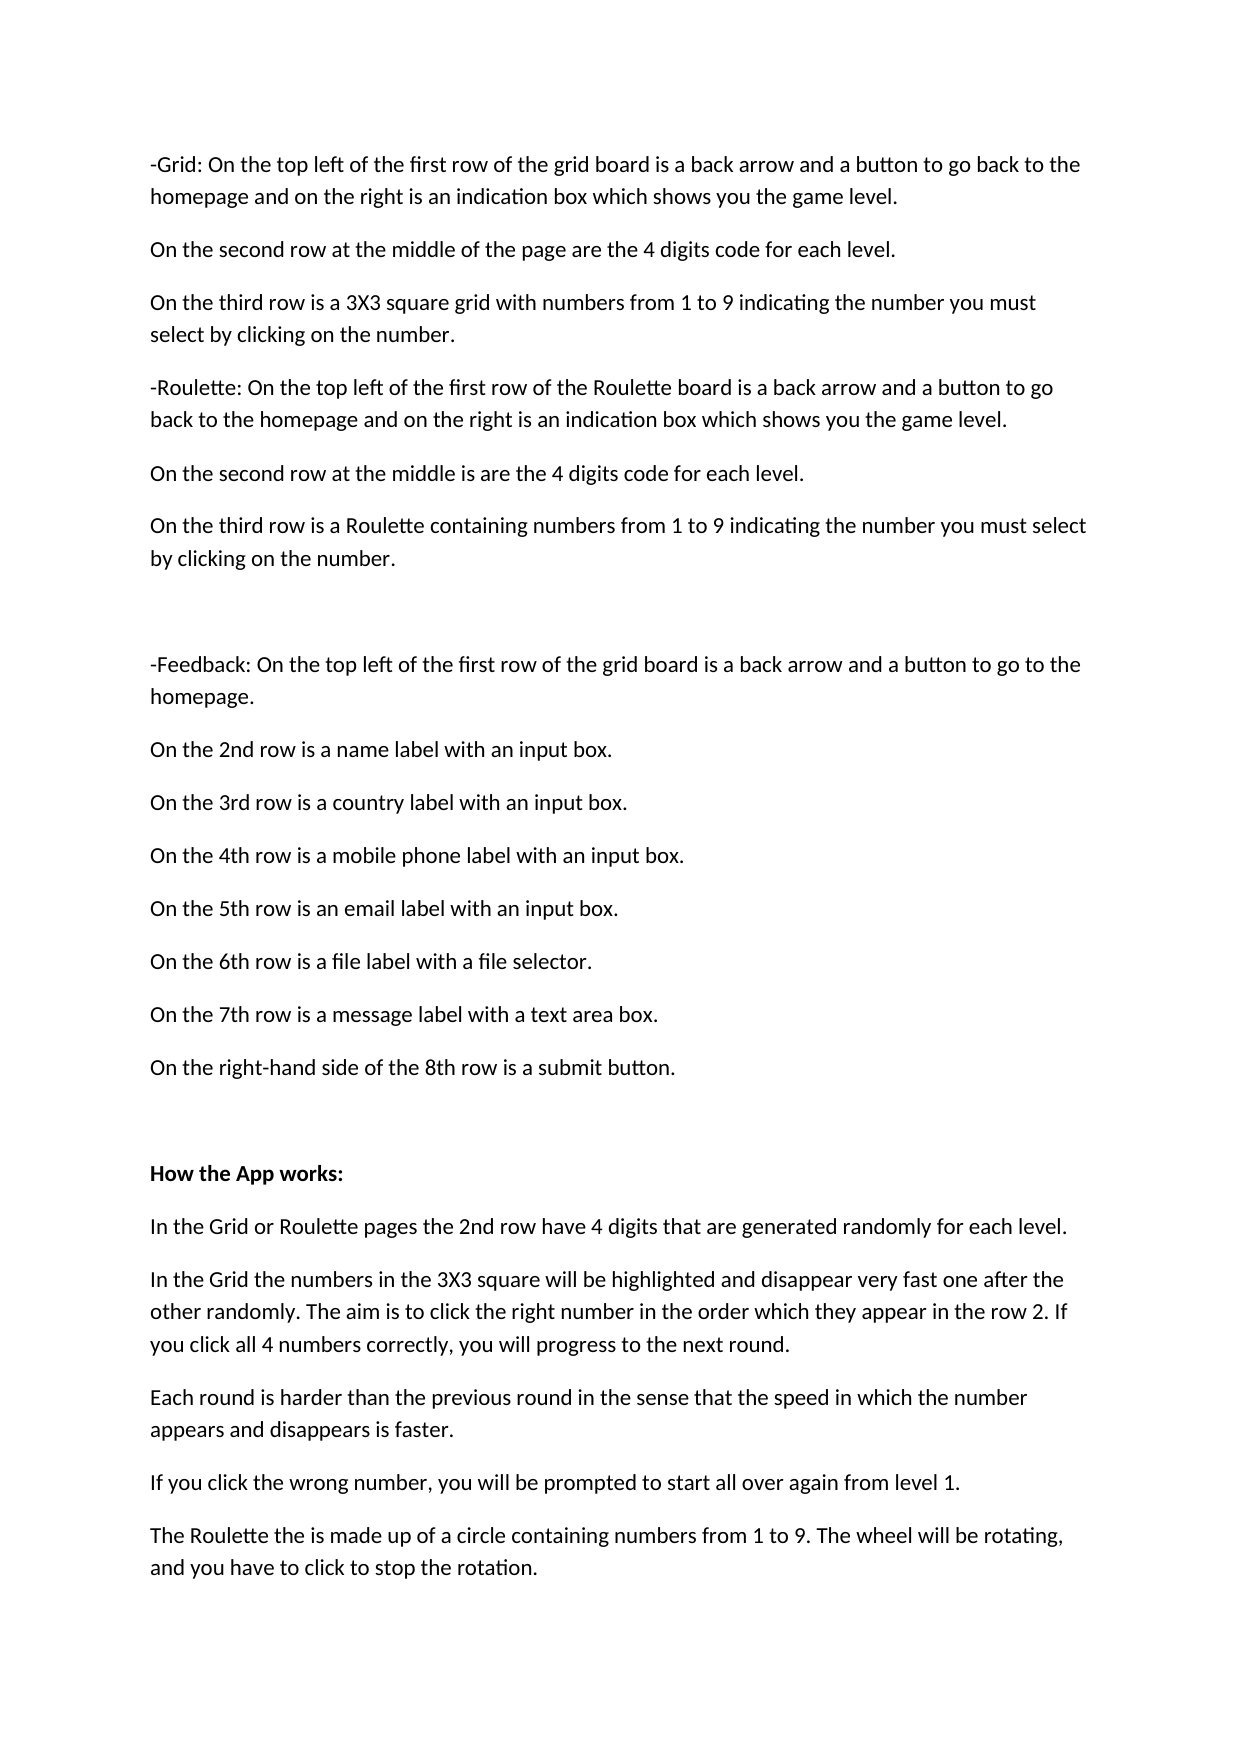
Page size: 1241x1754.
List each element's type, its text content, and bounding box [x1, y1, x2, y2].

text On the 6th row is a file label with a file selector. [150, 947, 1090, 975]
text On the 5th row is an email label with an input box. [150, 894, 1090, 922]
text How the App works: [150, 1159, 1090, 1187]
text -Feedback: On the top left of the first row of the grid board is a back arrow and a button to go to the homepage. [150, 650, 1090, 710]
text On the 2nd row is a name label with an input box. [150, 735, 1090, 763]
text If you click the wrong number, you will be prompted to start all over again from level 1. [150, 1468, 1090, 1496]
text In the Grid the numbers in the 3X3 square will be highlighted and disappear very fast one after the other randomly. The aim is to click the right number in the order which they appear in the row 2. If you click all 4 numbers correctly, you will progress to the next round. [150, 1265, 1090, 1358]
text On the second row at the middle of the page are the 4 digits code for each level. [150, 235, 1090, 263]
text On the 7th row is a message label with a text area box. [150, 1000, 1090, 1028]
text The Roulette the is made up of a circle containing numbers from 1 to 9. The wheel will be rotating, and you have to click to stop the rotation. [150, 1521, 1090, 1581]
text On the second row at the middle is are the 4 digits code for each level. [150, 459, 1090, 487]
text On the third row is a Roulette containing numbers from 1 to 9 indicating the number you must select by clicking on the number. [150, 512, 1090, 572]
text On the third row is a 3X3 square grid with numbers from 1 to 9 indicating the number you must select by clicking on the number. [150, 288, 1090, 348]
text On the 4th row is a mobile phone label with an input box. [150, 841, 1090, 869]
text -Grid: On the top left of the first row of the grid board is a back arrow and a button to go back to the homepage and on the right is an indication box which shows you the game level. [150, 150, 1090, 210]
text -Roulette: On the top left of the first row of the Roulette board is a back arrow and a button to go back to the homepage and on the right is an indication box which shows you the game level. [150, 373, 1090, 434]
text On the 3rd row is a country label with an input box. [150, 788, 1090, 816]
text Each round is harder than the previous round in the sense that the speed in which the number appears and disappears is faster. [150, 1383, 1090, 1443]
text In the Grid or Roulette pages the 2nd row have 4 digits that are generated randomly for each level. [150, 1212, 1090, 1240]
text On the right-hand side of the 8th row is a submit button. [150, 1053, 1090, 1081]
